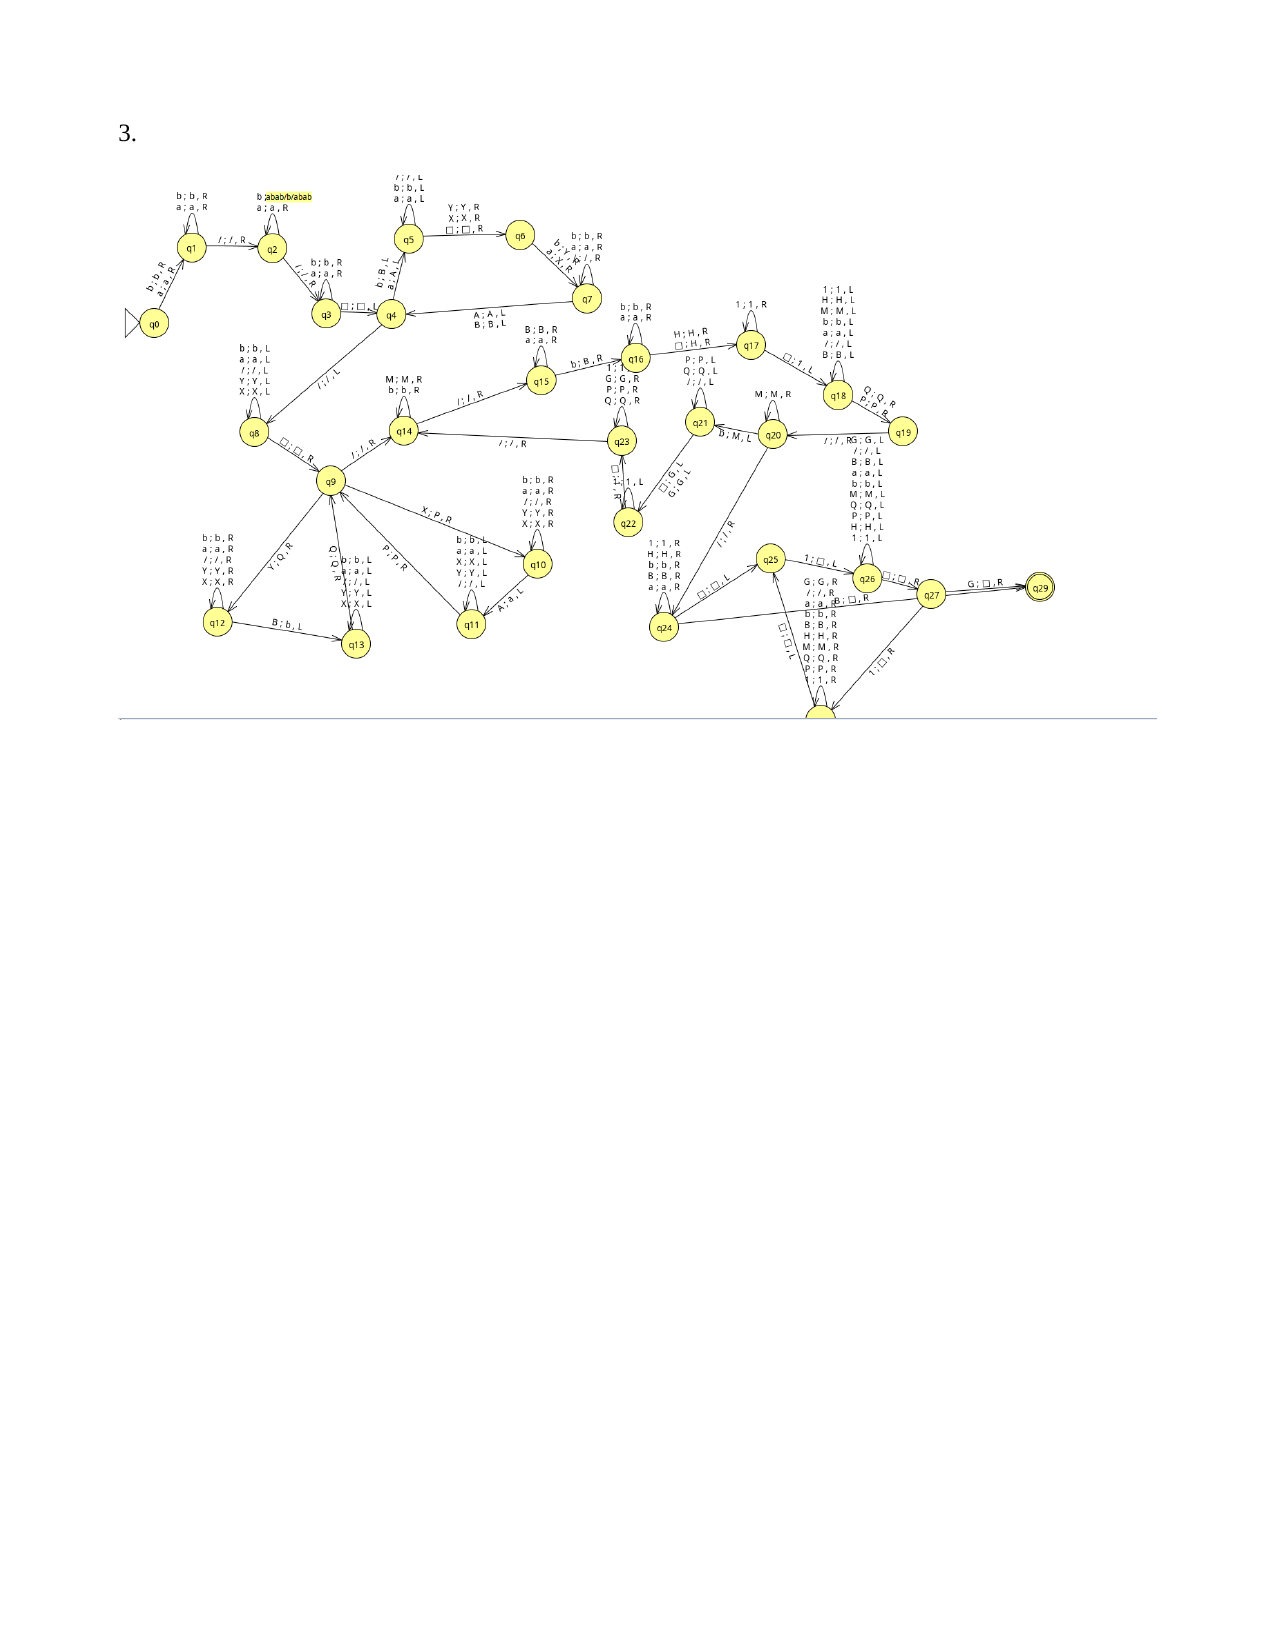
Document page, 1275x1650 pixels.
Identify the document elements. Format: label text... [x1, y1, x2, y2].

text 3. [118, 118, 1157, 147]
picture [118, 175, 1157, 720]
